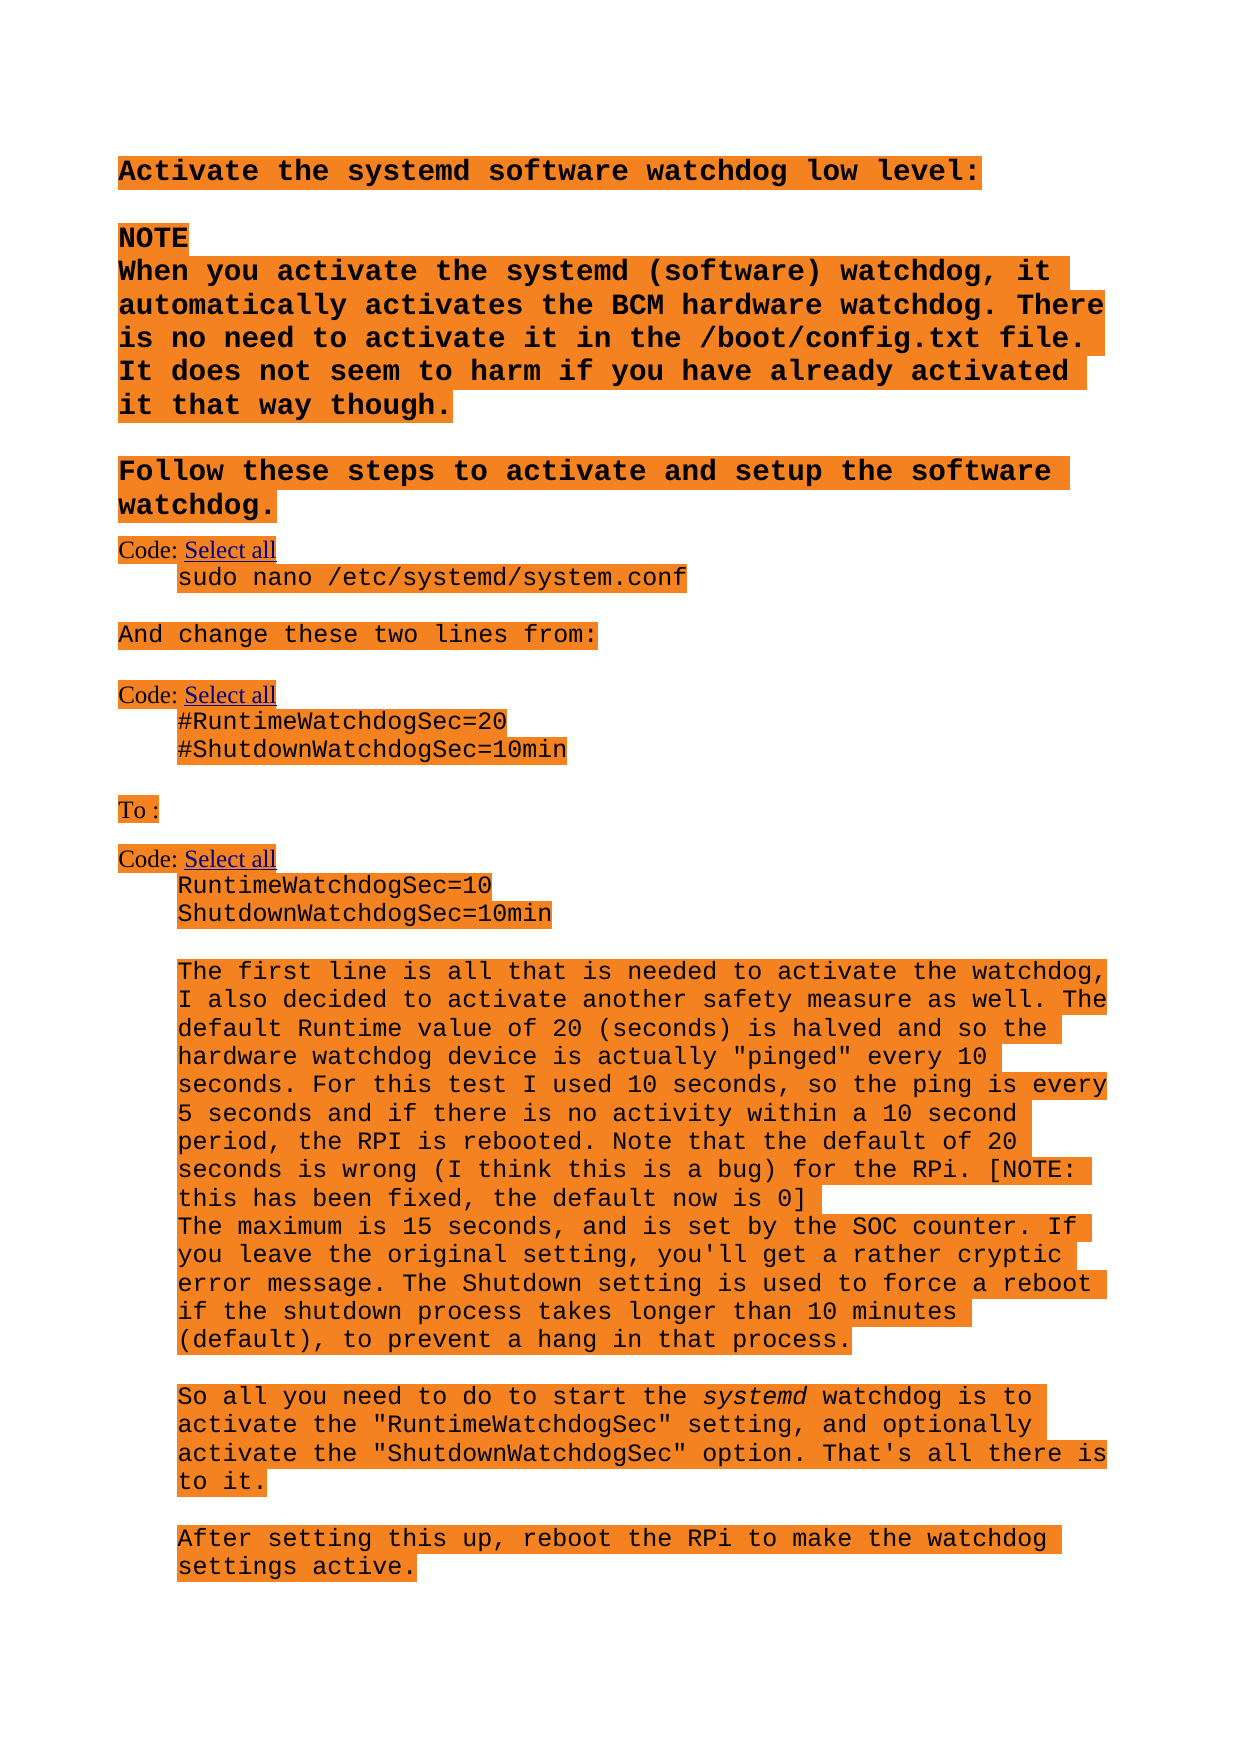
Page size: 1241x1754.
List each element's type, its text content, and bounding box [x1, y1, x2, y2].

text And change these two lines from: [118, 622, 1122, 650]
subtitle Code: Select all [118, 536, 1122, 564]
list RuntimeWatchdogSec=10 ShutdownWatchdogSec=10min [177, 873, 1122, 929]
subtitle Code: Select all [118, 844, 1122, 873]
list The first line is all that is needed to activate the watchdog, I also decided to activate another safety measure as well. The default Runtime value of 20 (seconds) is halved and so the hardware watchdog device is actually "pinged" every 10 seconds. For this test I used 10 seconds, so the ping is every 5 seconds and if there is no activity within a 10 second period, the RPI is rebooted. Note that the default of 20 seconds is wrong (I think this is a bug) for the RPi. [NOTE: this has been fixed, the default now is 0] The maximum is 15 seconds, and is set by the SOC counter. If you leave the original setting, you'll get a rather cryptic error message. The Shutdown setting is used to force a reboot if the shutdown process takes longer than 10 minutes (default), to prevent a hang in that process. So all you need to do to start the systemd watchdog is to activate the "RuntimeWatchdogSec" setting, and optionally activate the "ShutdownWatchdogSec" option. That's all there is to it. After setting this up, reboot the RPi to make the watchdog settings active. [177, 959, 1122, 1582]
text To : [118, 795, 1122, 823]
list sudo nano /etc/systemd/system.conf [177, 564, 1122, 593]
list #RuntimeWatchdogSec=20 #ShutdownWatchdogSec=10min [177, 709, 1122, 765]
subtitle Code: Select all [118, 680, 1122, 709]
subtitle Activate the systemd software watchdog low level: NOTE When you activate the systemd (software) watchdog, it automatically activates the BCM hardware watchdog. There is no need to activate it in the /boot/config.txt file. It does not seem to harm if you have already activated it that way though. Follow these steps to activate and setup the software watchdog. [118, 156, 1122, 523]
